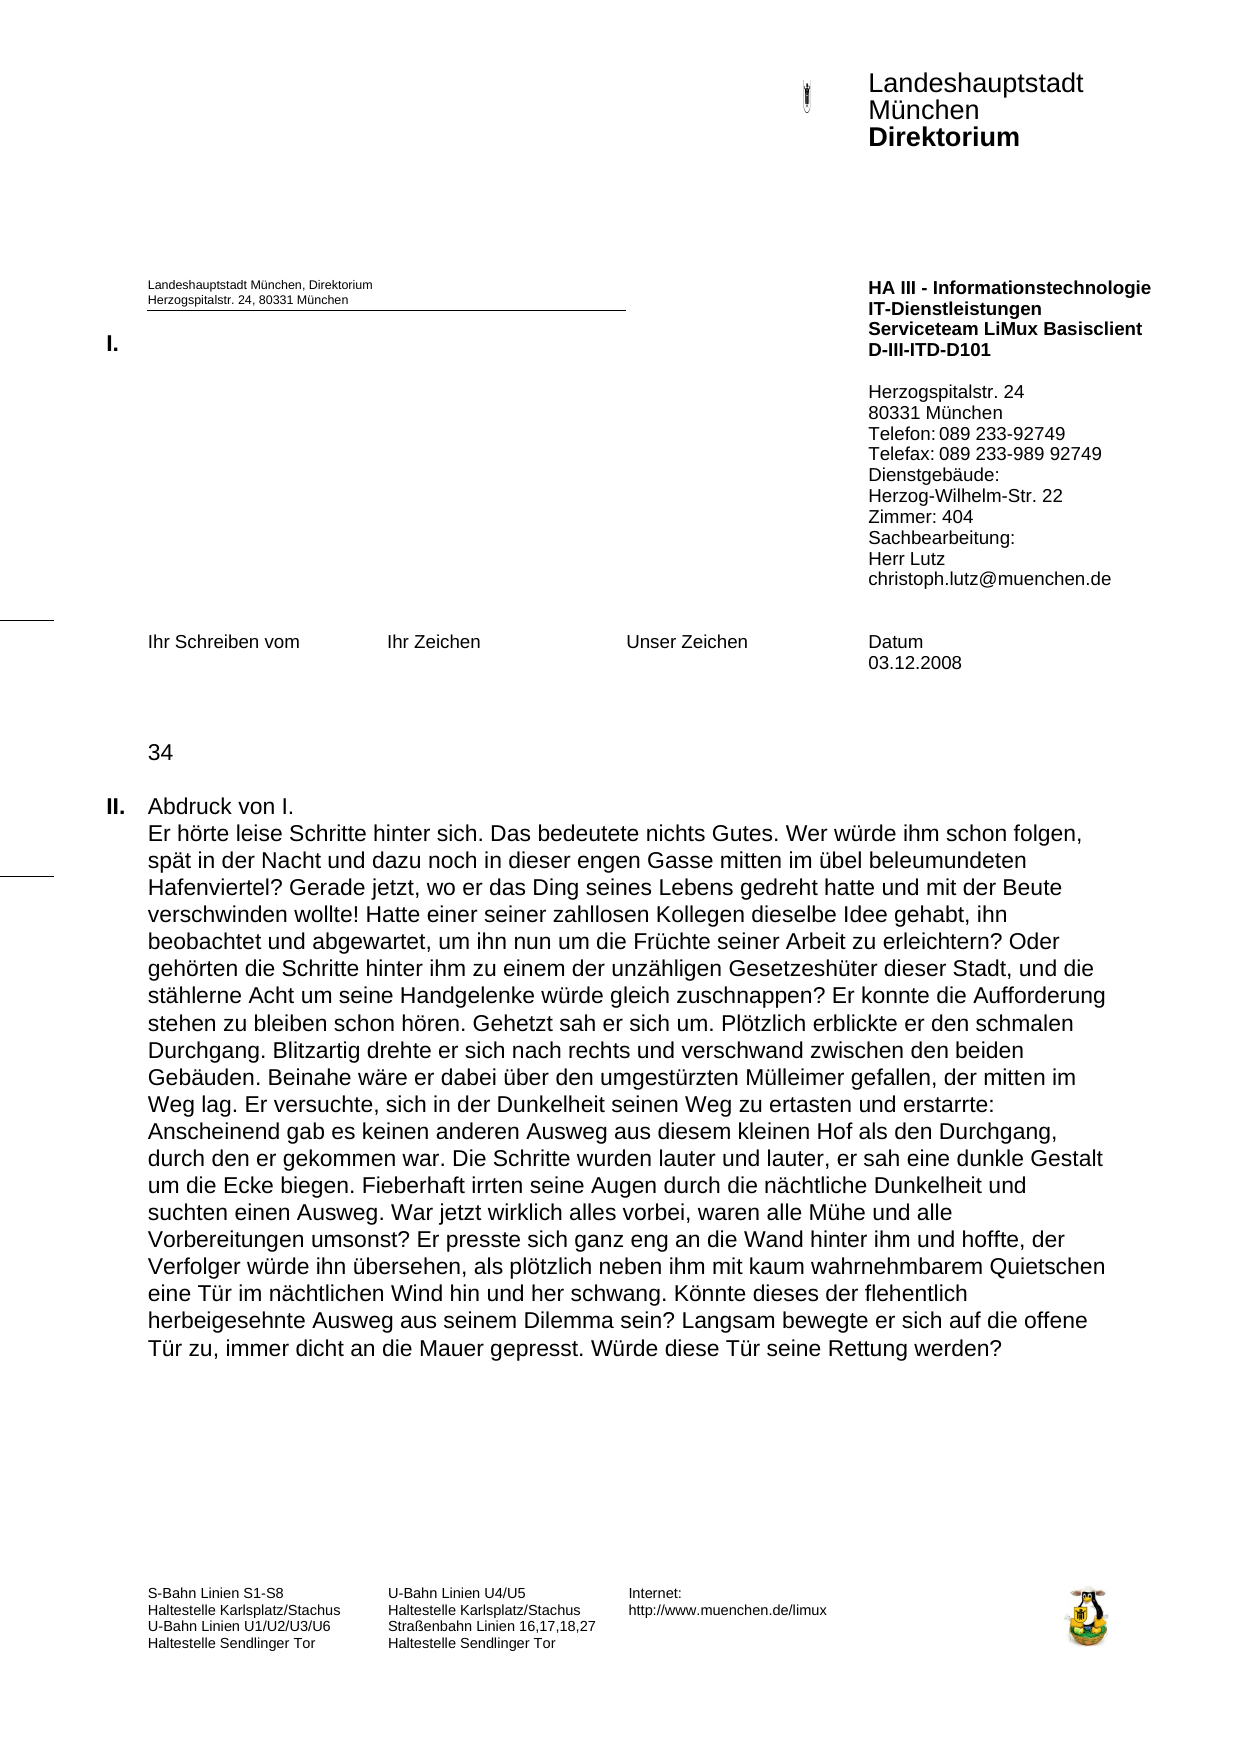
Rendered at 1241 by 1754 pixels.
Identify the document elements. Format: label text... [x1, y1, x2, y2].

text Ihr Schreiben vom [148, 632, 354, 653]
text München [868, 98, 1199, 125]
table_header U-Bahn Linien U4/U5 Haltestelle Karlsplatz/Stachus Straßenbahn Linien 16,17,18,27 Haltestelle Sendlinger Tor [388, 1551, 628, 1652]
text Direktorium [868, 125, 1199, 152]
table_header S-Bahn Linien S1-S8 Haltestelle Karlsplatz/Stachus U-Bahn Linien U1/U2/U3/U6 Haltestelle Sendlinger Tor [148, 1551, 388, 1652]
text Landeshauptstadt [868, 71, 1199, 98]
text Herzogspitalstr. 24 80331 München Telefon: 089 233-92749 Telefax: 089 233-989 92749 Dienstgebäude: Herzog-Wilhelm-Str. 22 Zimmer: 404 Sachbearbeitung: Herr Lutz christoph.lutz@muenchen.de [868, 382, 1199, 590]
text I. [106, 331, 136, 356]
text Landeshauptstadt München, Direktorium [148, 277, 626, 292]
text Herzogspitalstr. 24, 80331 München [148, 292, 626, 307]
text D-III-ITD-D101 [868, 340, 1199, 361]
text Er hörte leise Schritte hinter sich. Das bedeutete nichts Gutes. Wer würde ihm schon folgen, spät in der Nacht und dazu noch in dieser engen Gasse mitten im übel beleumundeten Hafenviertel? Gerade jetzt, wo er das Ding seines Lebens gedreht hatte und mit der Beute verschwinden wollte! Hatte einer seiner zahllosen Kollegen dieselbe Idee gehabt, ihn beobachtet und abgewartet, um ihn nun um die Früchte seiner Arbeit zu erleichtern? Oder gehörten die Schritte hinter ihm zu einem der unzähligen Gesetzeshüter dieser Stadt, und die stählerne Acht um seine Handgelenke würde gleich zuschnappen? Er konnte die Aufforderung stehen zu bleiben schon hören. Gehetzt sah er sich um. Plötzlich erblickte er den schmalen Durchgang. Blitzartig drehte er sich nach rechts und verschwand zwischen den beiden Gebäuden. Beinahe wäre er dabei über den umgestürzten Mülleimer gefallen, der mitten im Weg lag. Er versuchte, sich in der Dunkelheit seinen Weg zu ertasten und erstarrte: Anscheinend gab es keinen anderen Ausweg aus diesem kleinen Hof als den Durchgang, durch den er gekommen war. Die Schritte wurden lauter und lauter, er sah eine dunkle Gestalt um die Ecke biegen. Fieberhaft irrten seine Augen durch die nächtliche Dunkelheit und suchten einen Ausweg. War jetzt wirklich alles vorbei, waren alle Mühe und alle Vorbereitungen umsonst? Er presste sich ganz eng an die Wand hinter ihm und hoffte, der Verfolger würde ihn übersehen, als plötzlich neben ihm mit kaum wahrnehmbarem Quietschen eine Tür im nächtlichen Wind hin und her schwang. Könnte dieses der flehentlich herbeigesehnte Ausweg aus seinem Dilemma sein? Langsam bewegte er sich auf die offene Tür zu, immer dicht an die Mauer gepresst. Würde diese Tür seine Rettung werden? [148, 820, 1109, 1361]
text HA III - Informationstechnologie IT-Dienstleistungen Serviceteam LiMux Basisclient [868, 277, 1199, 340]
text 34 [148, 738, 1109, 766]
text Ihr Zeichen [387, 632, 593, 653]
picture [1063, 1585, 1109, 1647]
text 03.12.2008 [868, 653, 1108, 673]
text II. Abdruck von I. [106, 793, 1109, 820]
picture [803, 80, 811, 113]
text Unser Zeichen [626, 632, 833, 653]
text Datum [868, 632, 1108, 653]
table_header Internet: http://www.muenchen.de/limux [628, 1551, 869, 1652]
table_header [869, 1551, 1110, 1652]
